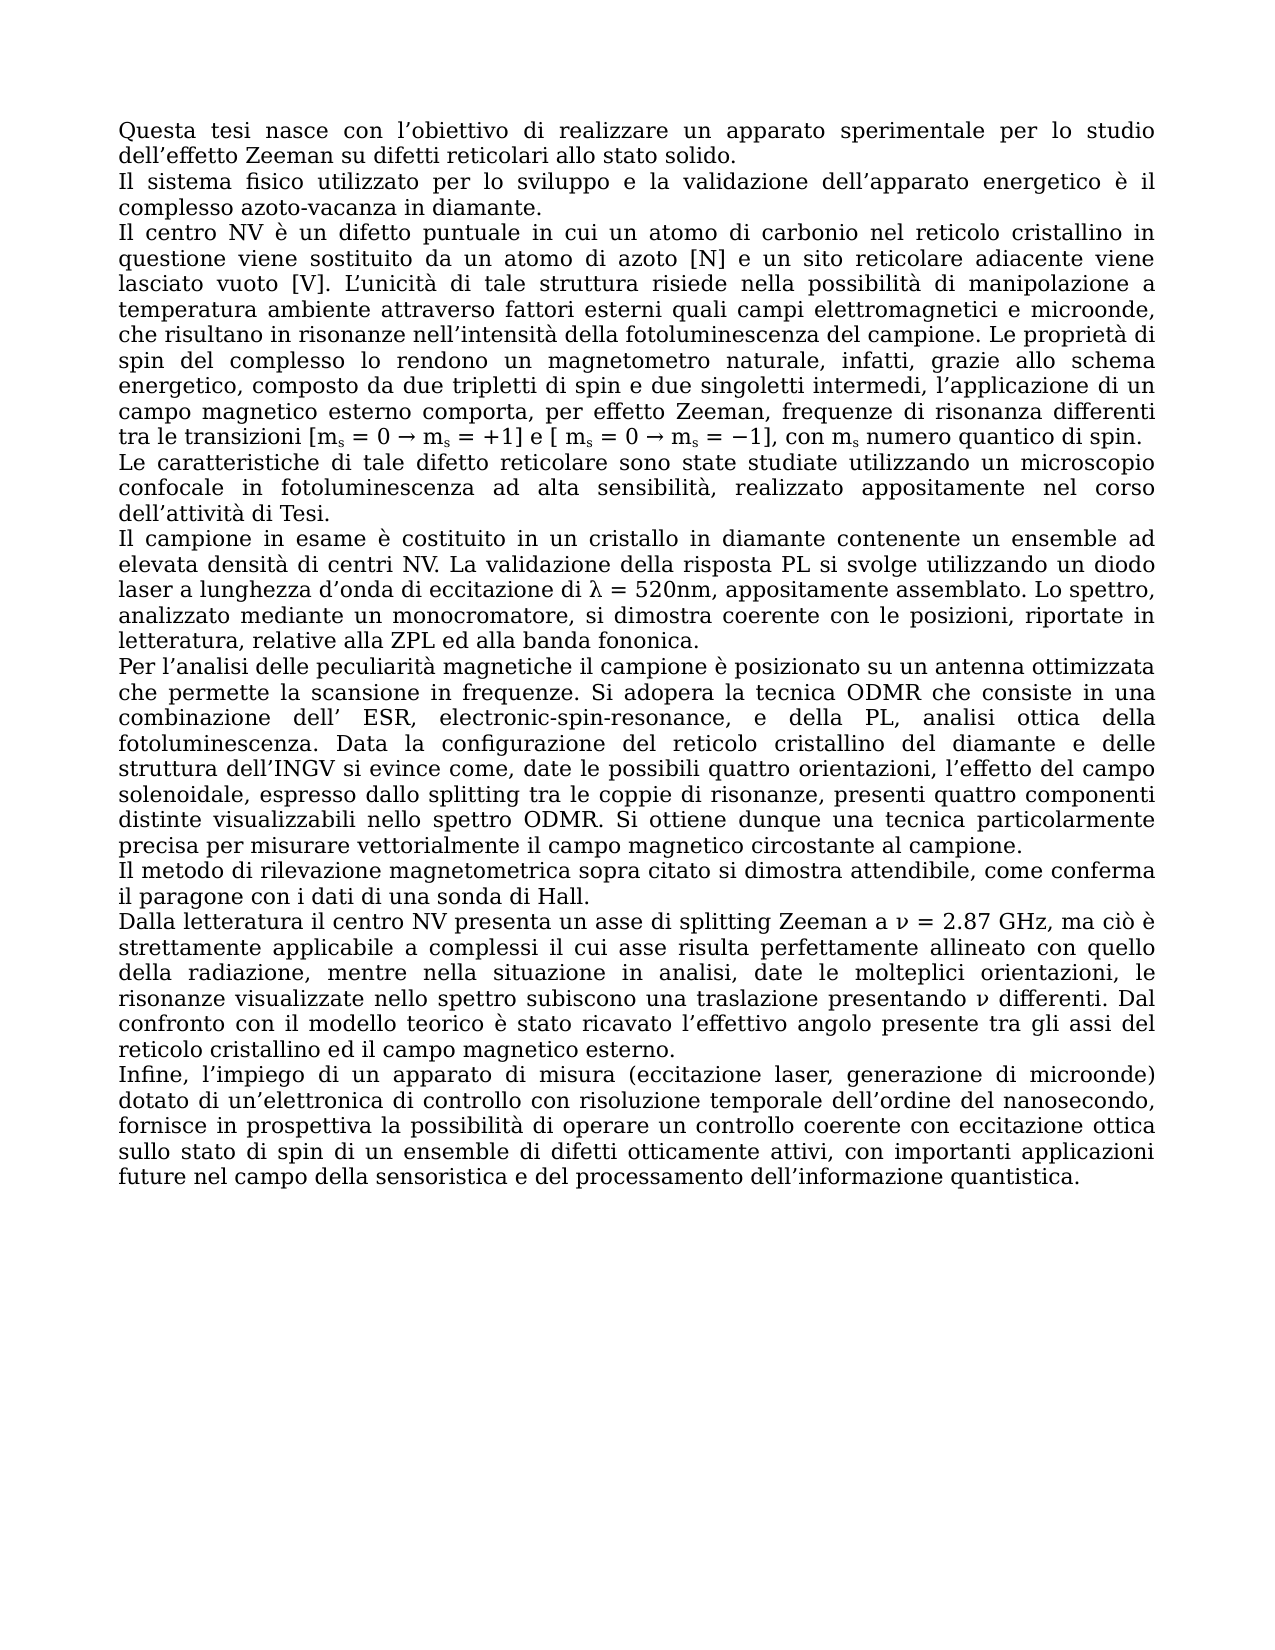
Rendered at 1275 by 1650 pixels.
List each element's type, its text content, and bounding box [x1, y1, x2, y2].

text Il metodo di rilevazione magnetometrica sopra citato si dimostra attendibile, come conferma il paragone con i dati di una sonda di Hall. [118, 858, 1157, 909]
text Il campione in esame è costituito in un cristallo in diamante contenente un ensemble ad elevata densità di centri NV. La validazione della risposta PL si svolge utilizzando un diodo laser a lunghezza d’onda di eccitazione di λ = 520nm, appositamente assemblato. Lo spettro, analizzato mediante un monocromatore, si dimostra coerente con le posizioni, riportate in letteratura, relative alla ZPL ed alla banda fononica. [118, 526, 1157, 654]
text Infine, l’impiego di un apparato di misura (eccitazione laser, generazione di microonde) dotato di un’elettronica di controllo con risoluzione temporale dell’ordine del nanosecondo, fornisce in prospettiva la possibilità di operare un controllo coerente con eccitazione ottica sullo stato di spin di un ensemble di difetti otticamente attivi, con importanti applicazioni future nel campo della sensoristica e del processamento dell’informazione quantistica. [118, 1062, 1157, 1190]
text Il centro NV è un difetto puntuale in cui un atomo di carbonio nel reticolo cristallino in questione viene sostituito da un atomo di azoto [N] e un sito reticolare adiacente viene lasciato vuoto [V]. L’unicità di tale struttura risiede nella possibilità di manipolazione a temperatura ambiente attraverso fattori esterni quali campi elettromagnetici e microonde, che risultano in risonanze nell’intensità della fotoluminescenza del campione. Le proprietà di spin del complesso lo rendono un magnetometro naturale, infatti, grazie allo schema energetico, composto da due tripletti di spin e due singoletti intermedi, l’applicazione di un campo magnetico esterno comporta, per effetto Zeeman, frequenze di risonanza differenti tra le transizioni [ms = 0 → ms = +1] e [ ms = 0 → ms = −1], con ms numero quantico di spin. [118, 220, 1157, 450]
text Dalla letteratura il centro NV presenta un asse di splitting Zeeman a ν = 2.87 GHz, ma ciò è strettamente applicabile a complessi il cui asse risulta perfettamente allineato con quello della radiazione, mentre nella situazione in analisi, date le molteplici orientazioni, le risonanze visualizzate nello spettro subiscono una traslazione presentando ν differenti. Dal confronto con il modello teorico è stato ricavato l’effettivo angolo presente tra gli assi del reticolo cristallino ed il campo magnetico esterno. [118, 909, 1157, 1062]
text Per l’analisi delle peculiarità magnetiche il campione è posizionato su un antenna ottimizzata che permette la scansione in frequenze. Si adopera la tecnica ODMR che consiste in una combinazione dell’ ESR, electronic-spin-resonance, e della PL, analisi ottica della fotoluminescenza. Data la configurazione del reticolo cristallino del diamante e delle struttura dell’INGV si evince come, date le possibili quattro orientazioni, l’effetto del campo solenoidale, espresso dallo splitting tra le coppie di risonanze, presenti quattro componenti distinte visualizzabili nello spettro ODMR. Si ottiene dunque una tecnica particolarmente precisa per misurare vettorialmente il campo magnetico circostante al campione. [118, 654, 1157, 858]
text Il sistema fisico utilizzato per lo sviluppo e la validazione dell’apparato energetico è il complesso azoto-vacanza in diamante. [118, 169, 1157, 220]
text Le caratteristiche di tale difetto reticolare sono state studiate utilizzando un microscopio confocale in fotoluminescenza ad alta sensibilità, realizzato appositamente nel corso dell’attività di Tesi. [118, 450, 1157, 526]
text Questa tesi nasce con l’obiettivo di realizzare un apparato sperimentale per lo studio dell’effetto Zeeman su difetti reticolari allo stato solido. [118, 118, 1157, 169]
